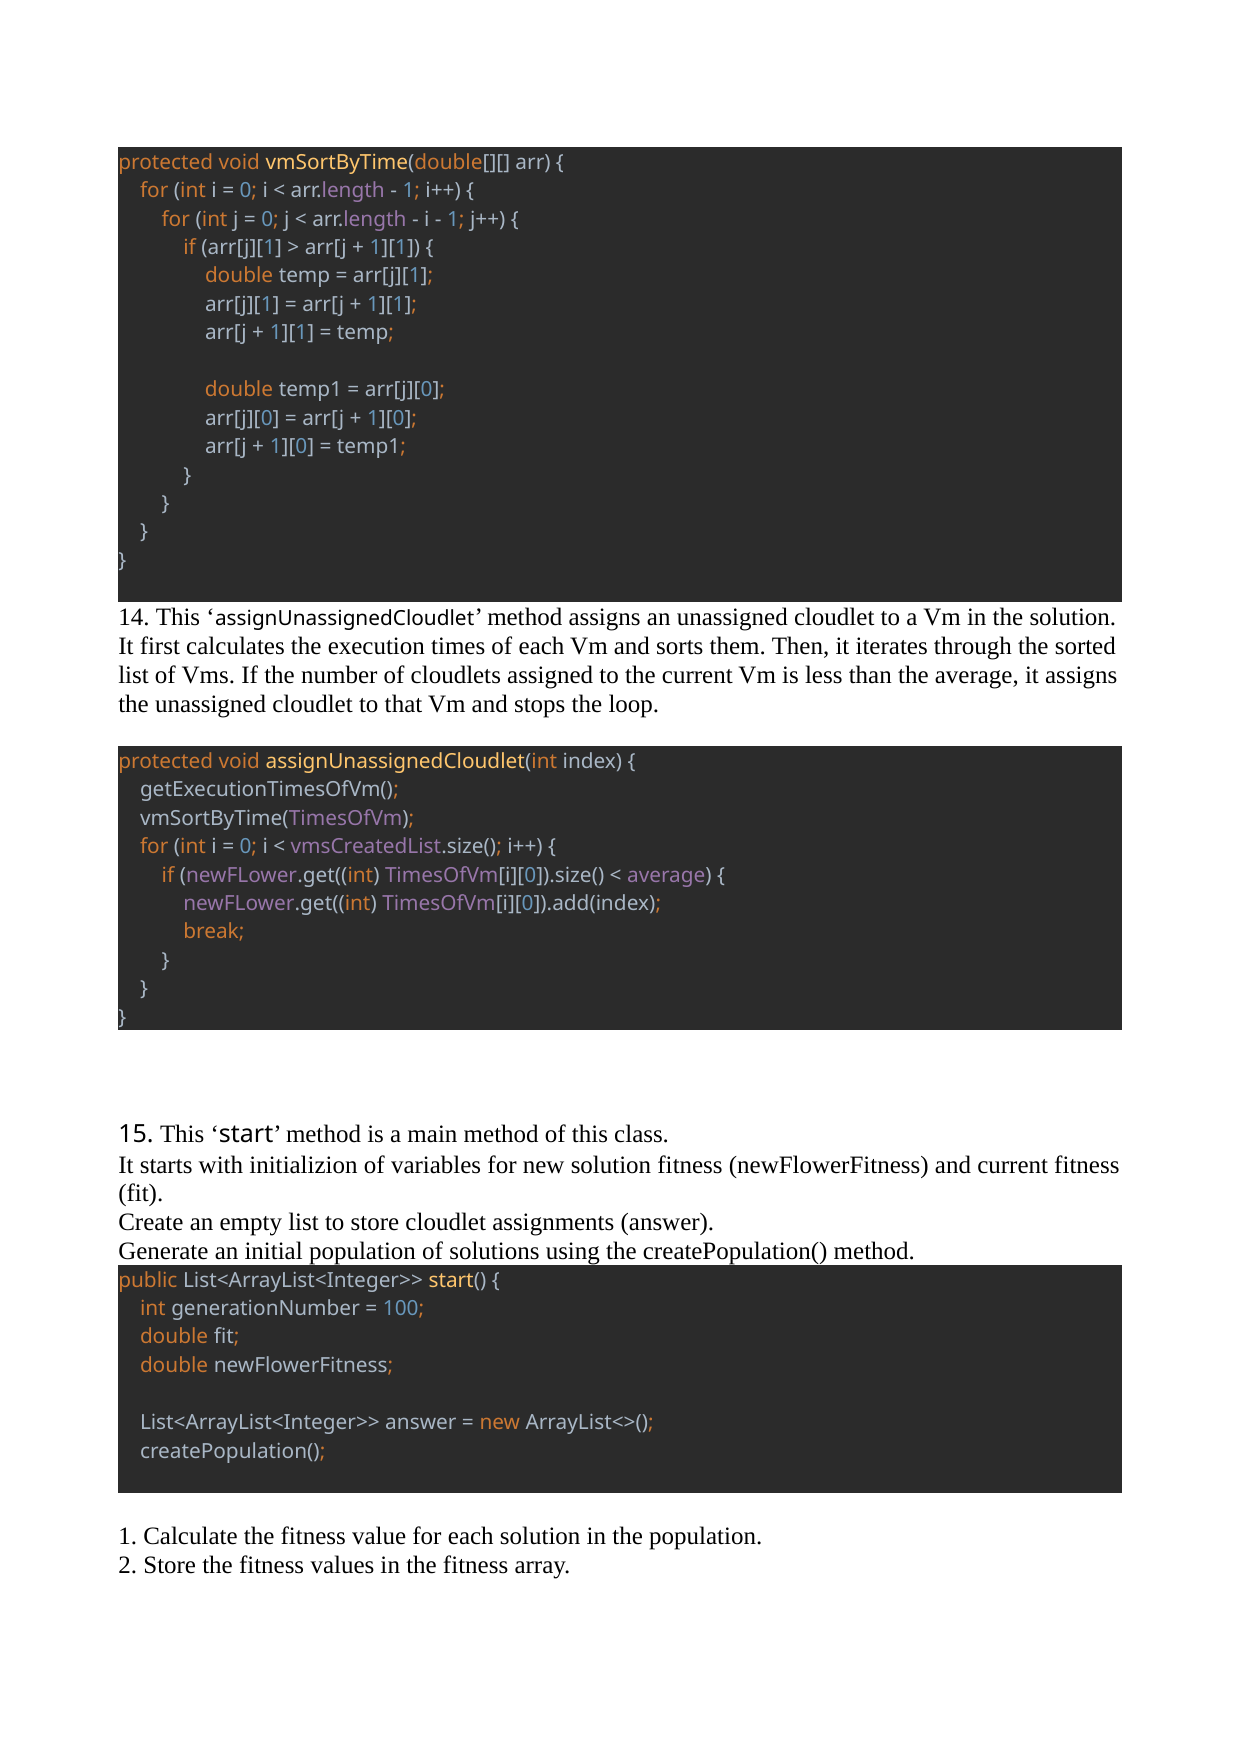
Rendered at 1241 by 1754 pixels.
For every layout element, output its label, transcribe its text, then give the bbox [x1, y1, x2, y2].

text It starts with initializion of variables for new solution fitness (newFlowerFitness) and current fitness (fit). [118, 1150, 1122, 1207]
text 15. This ‘start’ method is a main method of this class. [118, 1116, 1122, 1150]
text 2. Store the fitness values in the fitness array. [118, 1550, 1122, 1578]
text 1. Calculate the fitness value for each solution in the population. [118, 1521, 1122, 1550]
text 14. This ‘assignUnassignedCloudlet’ method assigns an unassigned cloudlet to a Vm in the solution. It first calculates the execution times of each Vm and sorts them. Then, it iterates through the sorted list of Vms. If the number of cloudlets assigned to the current Vm is less than the average, it assigns the unassigned cloudlet to that Vm and stops the loop. [118, 602, 1122, 718]
text protected void assignUnassignedCloudlet(int index) { getExecutionTimesOfVm(); vmSortByTime(TimesOfVm); for (int i = 0; i < vmsCreatedList.size(); i++) { if (newFLower.get((int) TimesOfVm[i][0]).size() < average) { newFLower.get((int) TimesOfVm[i][0]).add(index); break; } } } [118, 746, 1122, 1030]
text Generate an initial population of solutions using the createPopulation() method. [118, 1236, 1122, 1265]
text public List<ArrayList<Integer>> start() { int generationNumber = 100; double fit; double newFlowerFitness; List<ArrayList<Integer>> answer = new ArrayList<>(); createPopulation(); [118, 1265, 1122, 1464]
text Create an empty list to store cloudlet assignments (answer). [118, 1207, 1122, 1236]
text protected void vmSortByTime(double[][] arr) { for (int i = 0; i < arr.length - 1; i++) { for (int j = 0; j < arr.length - i - 1; j++) { if (arr[j][1] > arr[j + 1][1]) { double temp = arr[j][1]; arr[j][1] = arr[j + 1][1]; arr[j + 1][1] = temp; double temp1 = arr[j][0]; arr[j][0] = arr[j + 1][0]; arr[j + 1][0] = temp1; } } } } [118, 147, 1122, 573]
